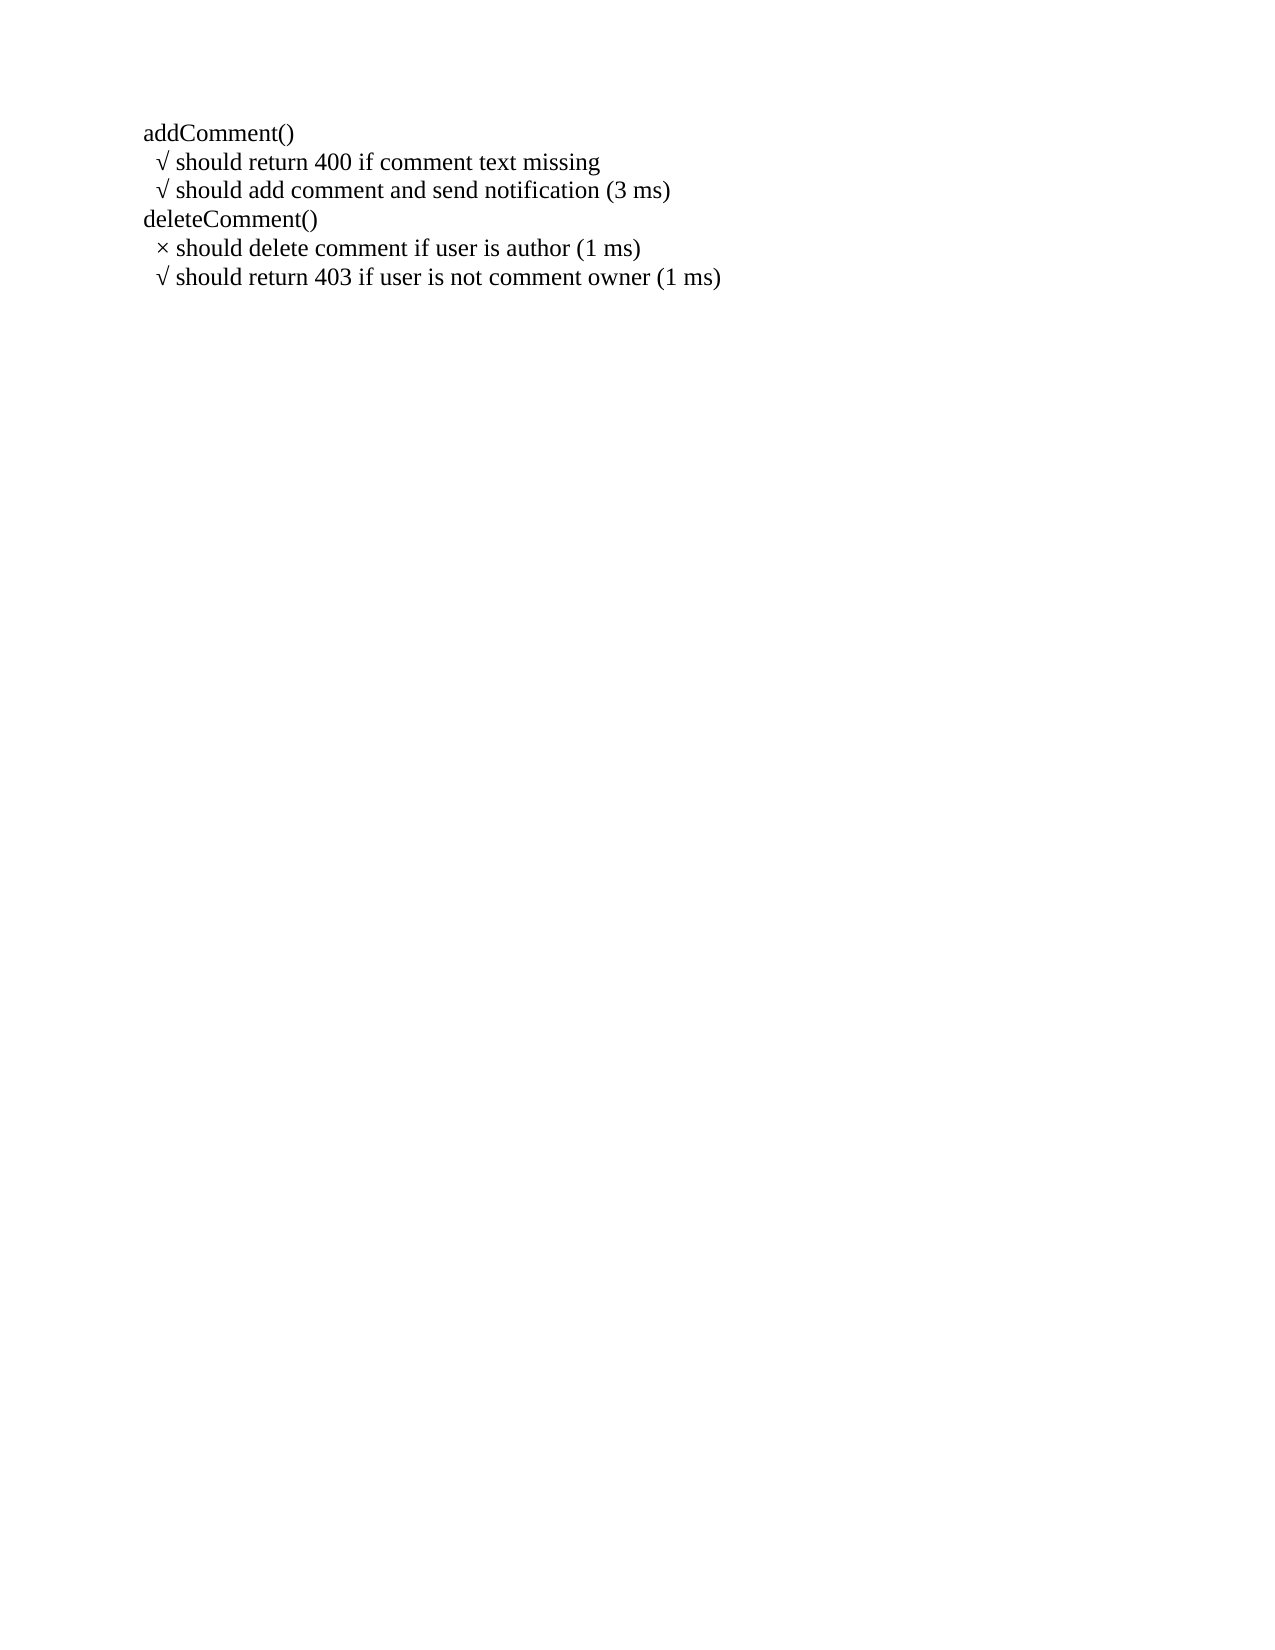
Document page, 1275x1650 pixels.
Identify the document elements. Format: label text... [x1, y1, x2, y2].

text deleteComment() [118, 204, 1157, 233]
text addComment() [118, 118, 1157, 147]
text √ should return 400 if comment text missing [118, 147, 1157, 176]
text √ should return 403 if user is not comment owner (1 ms) [118, 262, 1157, 291]
text √ should add comment and send notification (3 ms) [118, 176, 1157, 204]
text × should delete comment if user is author (1 ms) [118, 233, 1157, 262]
